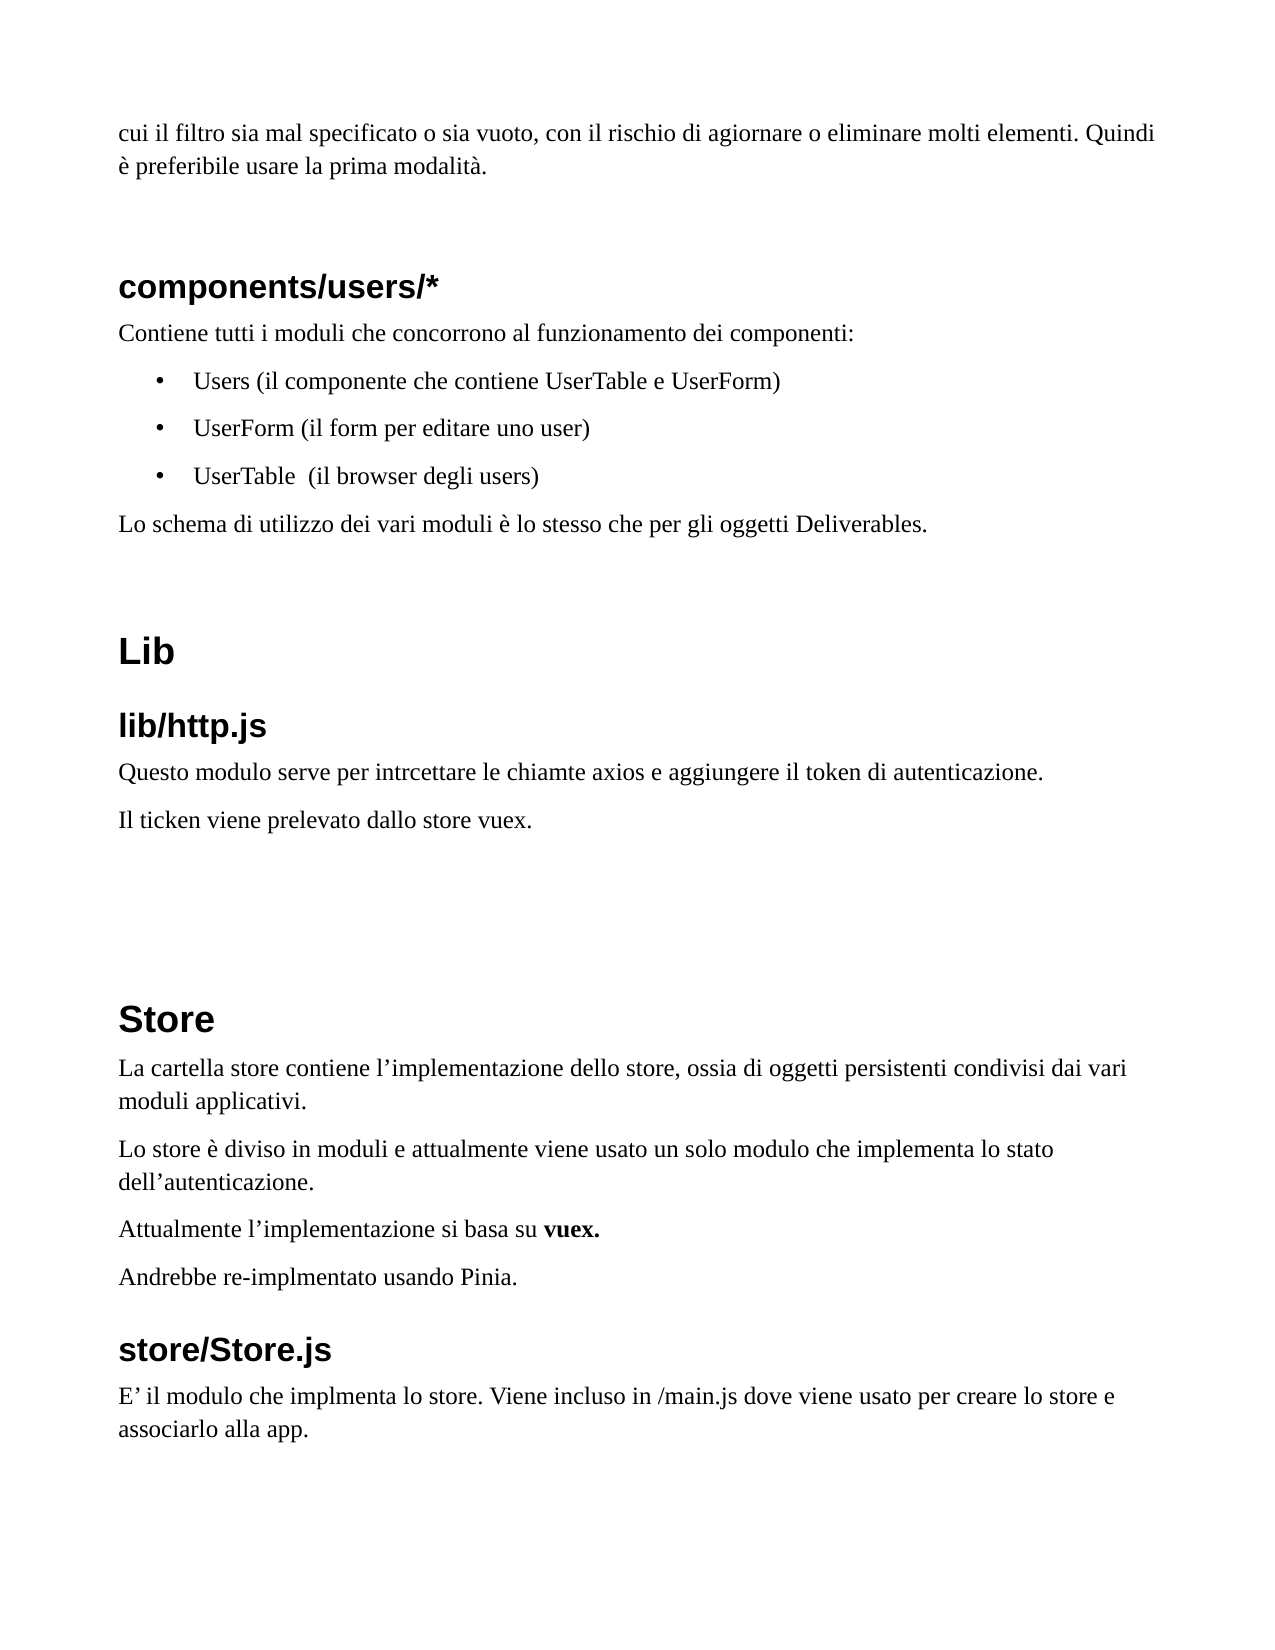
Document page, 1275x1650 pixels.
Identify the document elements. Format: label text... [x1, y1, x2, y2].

text Il ticken viene prelevato dallo store vuex. [118, 805, 1157, 833]
subtitle Store [118, 997, 1157, 1041]
list UserTable (il browser degli users) [156, 461, 1157, 490]
text Lo schema di utilizzo dei vari moduli è lo stesso che per gli oggetti Deliverables. [118, 509, 1157, 537]
text Lo store è diviso in moduli e attualmente viene usato un solo modulo che implementa lo stato dell’autenticazione. [118, 1134, 1157, 1195]
text E’ il modulo che implmenta lo store. Viene incluso in /main.js dove viene usato per creare lo store e associarlo alla app. [118, 1381, 1157, 1443]
list UserForm (il form per editare uno user) [156, 413, 1157, 442]
subtitle lib/http.js [118, 706, 1157, 744]
text Andrebbe re-implmentato usando Pinia. [118, 1262, 1157, 1291]
subtitle Lib [118, 629, 1157, 673]
list Users (il componente che contiene UserTable e UserForm) [156, 366, 1157, 395]
text Attualmente l’implementazione si basa su vuex. [118, 1214, 1157, 1243]
text Questo modulo serve per intrcettare le chiamte axios e aggiungere il token di autenticazione. [118, 757, 1157, 786]
text Contiene tutti i moduli che concorrono al funzionamento dei componenti: [118, 318, 1157, 347]
subtitle components/users/* [118, 267, 1157, 306]
text cui il filtro sia mal specificato o sia vuoto, con il rischio di agiornare o eliminare molti elementi. Quindi è preferibile usare la prima modalità. [118, 118, 1157, 180]
text La cartella store contiene l’implementazione dello store, ossia di oggetti persistenti condivisi dai vari moduli applicativi. [118, 1053, 1157, 1115]
subtitle store/Store.js [118, 1330, 1157, 1369]
